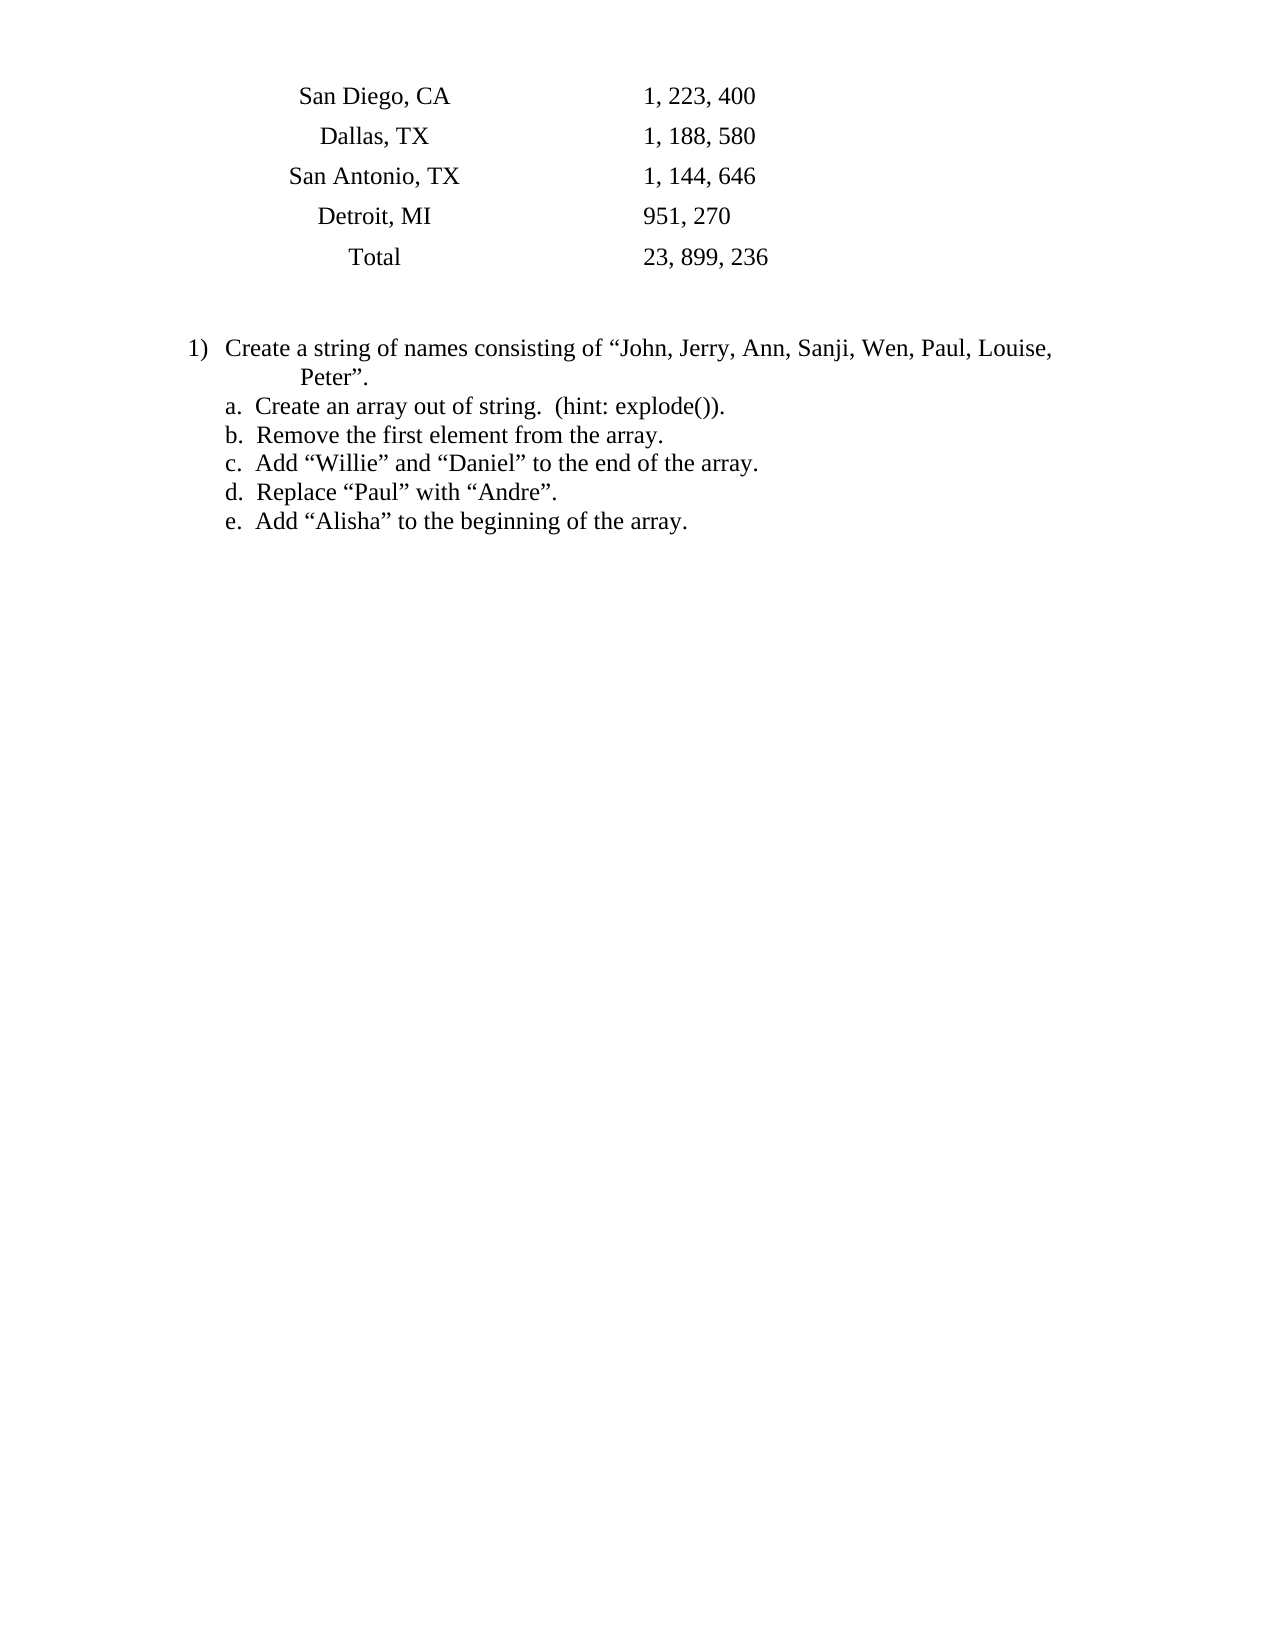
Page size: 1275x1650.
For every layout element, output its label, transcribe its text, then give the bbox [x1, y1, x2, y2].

text c. Add “Willie” and “Daniel” to the end of the array. [150, 448, 1125, 477]
table_cell San Antonio, TX [150, 155, 637, 196]
table_cell Detroit, MI [150, 196, 637, 236]
table_cell Total [150, 236, 637, 276]
table_cell 1, 223, 400 [638, 75, 1125, 115]
table_cell 951, 270 [638, 196, 1125, 236]
text e. Add “Alisha” to the beginning of the array. [150, 506, 1125, 535]
text b. Remove the first element from the array. [225, 420, 1125, 448]
text a. Create an array out of string. (hint: explode()). [150, 391, 1125, 420]
table_cell San Diego, CA [150, 75, 637, 115]
table_cell Dallas, TX [150, 115, 637, 155]
list Create a string of names consisting of “John, Jerry, Ann, Sanji, Wen, Paul, Louise, Peter”. [187, 333, 1125, 391]
text d. Replace “Paul” with “Andre”. [150, 477, 1125, 506]
table_cell 1, 188, 580 [638, 115, 1125, 155]
table_cell 23, 899, 236 [638, 236, 1125, 276]
table_cell 1, 144, 646 [638, 155, 1125, 196]
